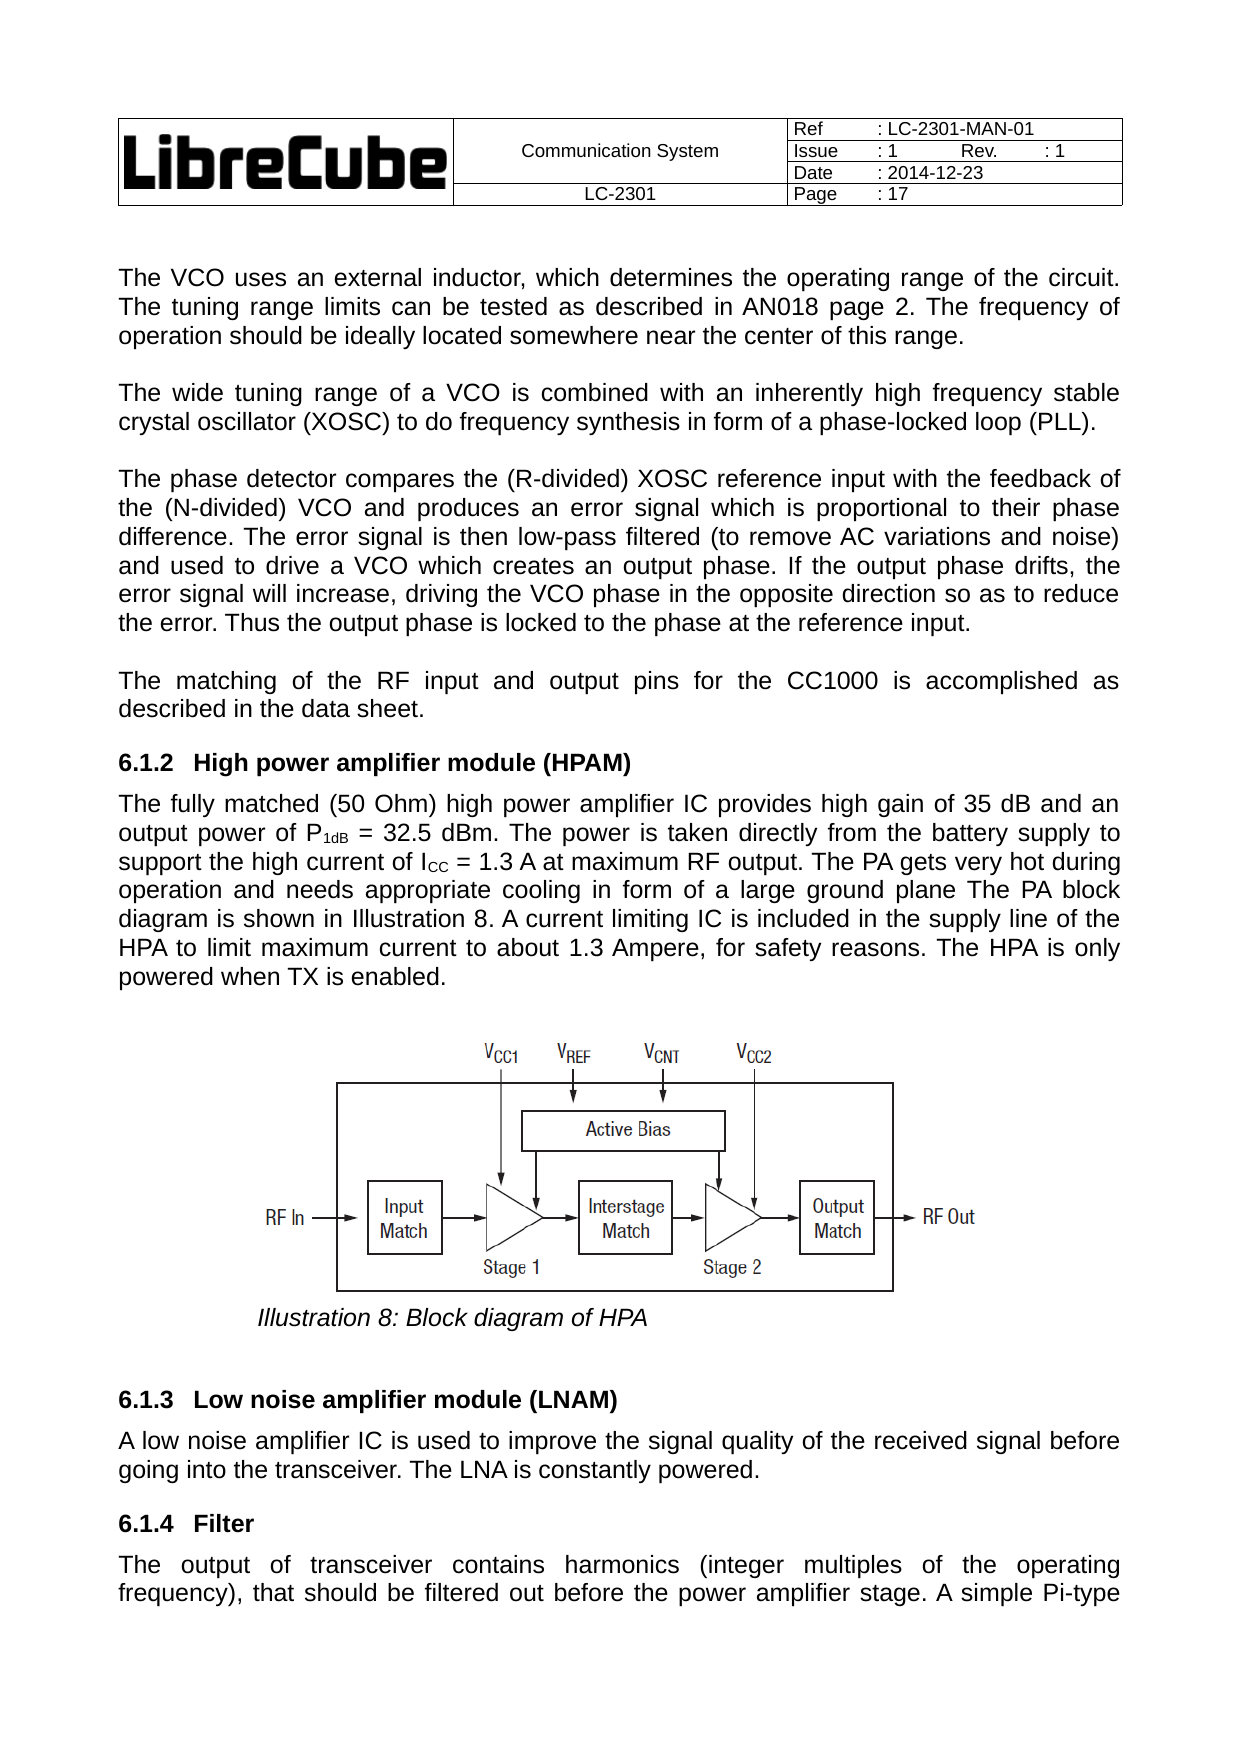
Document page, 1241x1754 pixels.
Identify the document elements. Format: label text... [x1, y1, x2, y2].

subtitle High power amplifier module (HPAM) [118, 748, 1122, 777]
text The output of transceiver contains harmonics (integer multiples of the operating frequency), that should be filtered out before the power amplifier stage. A simple Pi-type [118, 1550, 1122, 1607]
subtitle Filter [118, 1508, 1122, 1537]
text The wide tuning range of a VCO is combined with an inherently high frequency stable crystal oscillator (XOSC) to do frequency synthesis in form of a phase-locked loop (PLL). [118, 378, 1122, 436]
text Illustration 8: Block diagram of HPA [257, 1303, 983, 1332]
subtitle Low noise amplifier module (LNAM) [118, 1385, 1122, 1414]
text The fully matched (50 Ohm) high power amplifier IC provides high gain of 35 dB and an output power of P1dB = 32.5 dBm. The power is taken directly from the battery supply to support the high current of ICC = 1.3 A at maximum RF output. The PA gets very hot during operation and needs appropriate cooling in form of a large ground plane The PA block diagram is shown in Illustration 8. A current limiting IC is included in the supply line of the HPA to limit maximum current to about 1.3 Ampere, for safety reasons. The HPA is only powered when TX is enabled. [118, 789, 1122, 990]
picture [124, 134, 447, 189]
text The phase detector compares the (R-divided) XOSC reference input with the feedback of the (N-divided) VCO and produces an error signal which is proportional to their phase difference. The error signal is then low-pass filtered (to remove AC variations and noise) and used to drive a VCO which creates an output phase. If the output phase drifts, the error signal will increase, driving the VCO phase in the opposite direction so as to reduce the error. Thus the output phase is locked to the phase at the reference input. [118, 464, 1122, 637]
text A low noise amplifier IC is used to improve the signal quality of the received signal before going into the transceiver. The LNA is constantly powered. [118, 1426, 1122, 1484]
text The VCO uses an external inductor, which determines the operating range of the circuit. The tuning range limits can be tested as described in AN018 page 2. The frequency of operation should be ideally located somewhere near the center of this range. [118, 263, 1122, 349]
text The matching of the RF input and output pins for the CC1000 is accomplished as described in the data sheet. [118, 666, 1122, 723]
